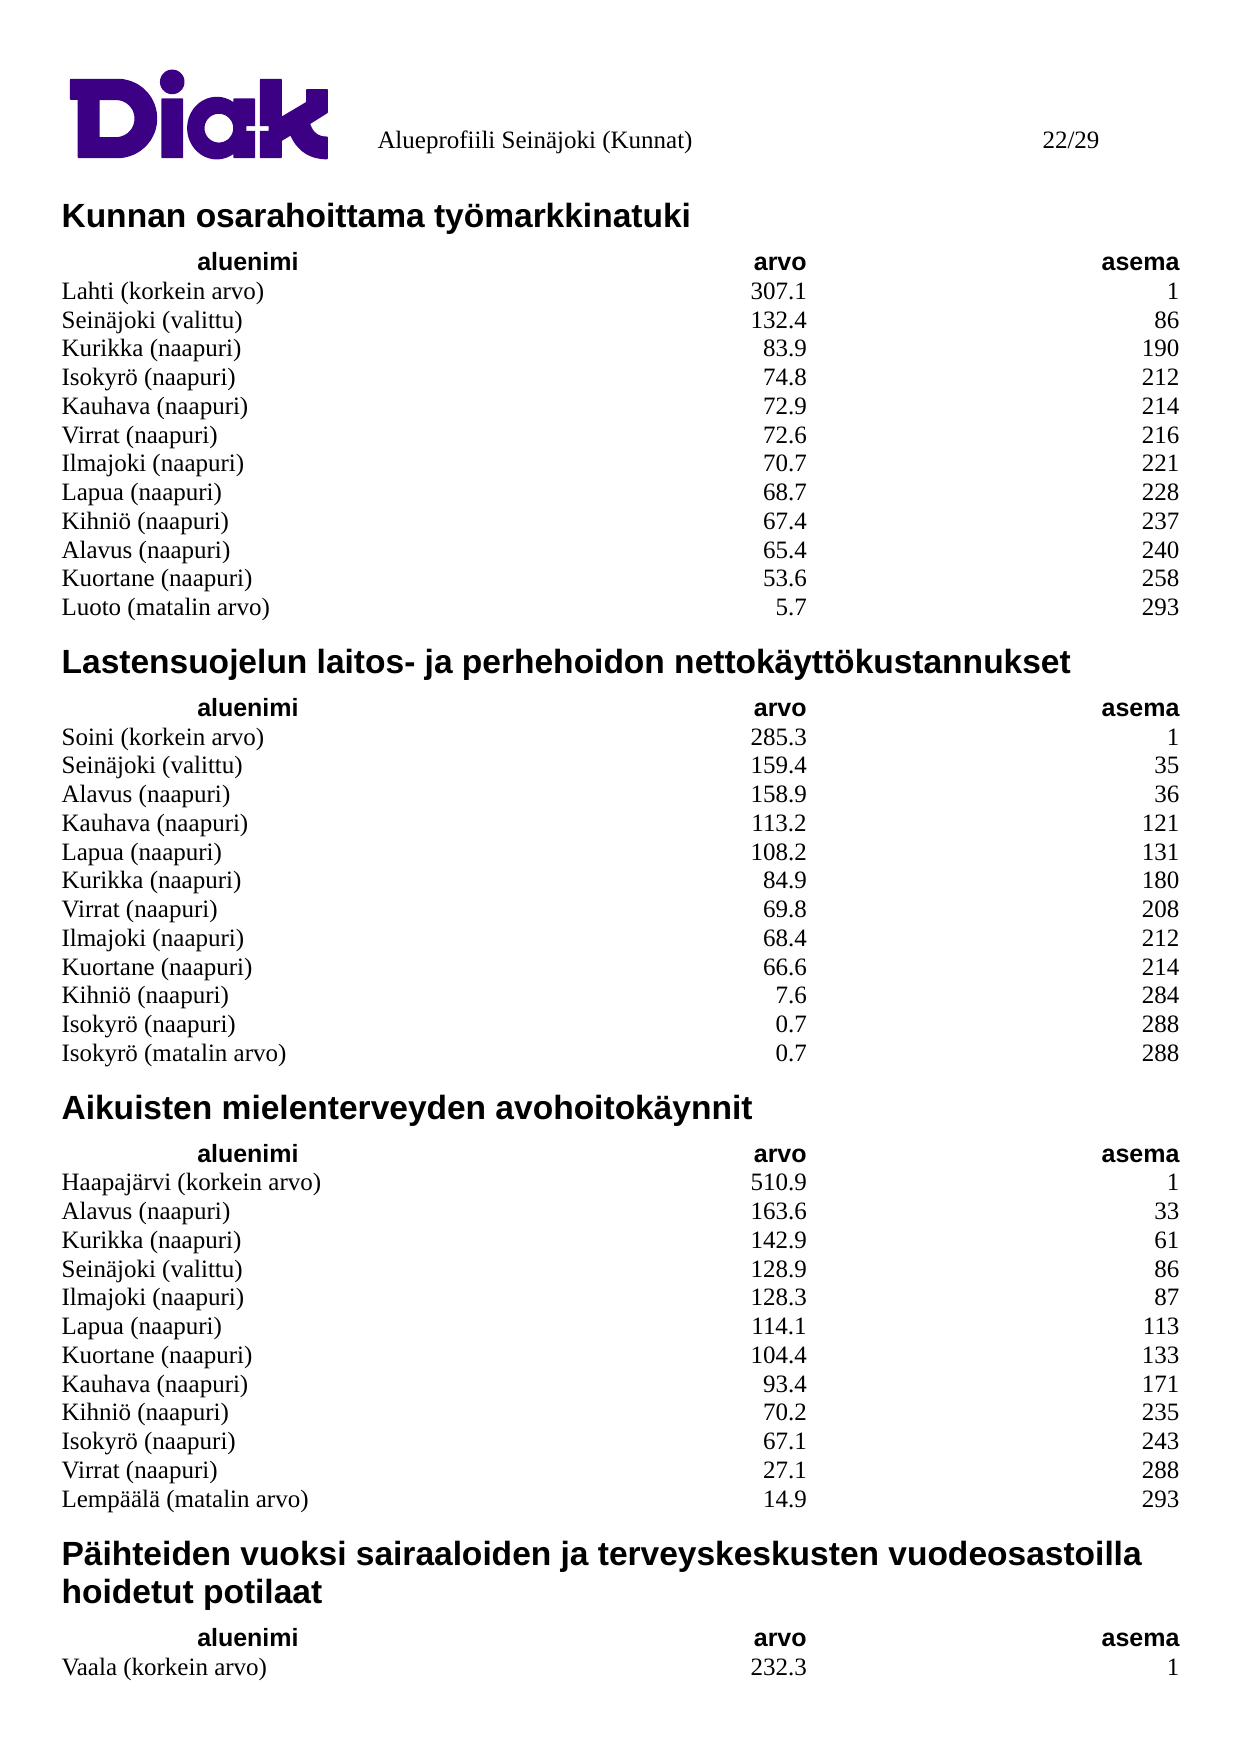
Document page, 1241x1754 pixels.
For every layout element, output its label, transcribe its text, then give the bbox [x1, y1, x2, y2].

table_cell Seinäjoki (valittu) [61, 751, 434, 779]
table_cell Haapajärvi (korkein arvo) [61, 1168, 434, 1196]
table_cell 510.9 [434, 1168, 806, 1196]
table_cell 163.6 [434, 1196, 806, 1225]
table_cell 221 [806, 449, 1179, 477]
table_header arvo [434, 247, 806, 276]
table_header arvo [434, 1623, 806, 1652]
subtitle Aikuisten mielenterveyden avohoitokäynnit [61, 1088, 1179, 1126]
table_cell 180 [806, 866, 1179, 894]
table_cell Luoto (matalin arvo) [61, 592, 434, 621]
table_cell Kihniö (naapuri) [61, 1398, 434, 1426]
table_cell 288 [806, 1038, 1179, 1067]
table_header asema [806, 1139, 1179, 1167]
table_header arvo [434, 1139, 806, 1167]
subtitle Lastensuojelun laitos- ja perhehoidon nettokäyttökustannukset [61, 642, 1179, 681]
table_cell 5.7 [434, 592, 806, 621]
table_cell 104.4 [434, 1340, 806, 1369]
table_cell 72.9 [434, 391, 806, 420]
table_cell Virrat (naapuri) [61, 420, 434, 448]
table_cell 0.7 [434, 1009, 806, 1038]
table_cell Kurikka (naapuri) [61, 866, 434, 894]
table_cell Kauhava (naapuri) [61, 808, 434, 837]
table_cell 33 [806, 1196, 1179, 1225]
table_cell Kurikka (naapuri) [61, 1225, 434, 1254]
table_cell 35 [806, 751, 1179, 779]
table_cell Kauhava (naapuri) [61, 391, 434, 420]
table_cell 128.9 [434, 1254, 806, 1282]
table_cell 284 [806, 981, 1179, 1009]
table_header aluenimi [61, 247, 434, 276]
table_cell 86 [806, 305, 1179, 333]
table_cell 128.3 [434, 1283, 806, 1311]
table_cell 190 [806, 334, 1179, 362]
table_cell Isokyrö (naapuri) [61, 1426, 434, 1455]
table_cell 307.1 [434, 276, 806, 305]
table_cell Lapua (naapuri) [61, 1311, 434, 1340]
table_cell 232.3 [434, 1652, 806, 1681]
table_cell 235 [806, 1398, 1179, 1426]
table_cell 288 [806, 1455, 1179, 1484]
table_cell 14.9 [434, 1484, 806, 1512]
table_cell 240 [806, 535, 1179, 563]
table_cell 258 [806, 564, 1179, 592]
table_header asema [806, 693, 1179, 722]
table_cell 70.7 [434, 449, 806, 477]
table_cell 93.4 [434, 1369, 806, 1397]
table_cell 67.1 [434, 1426, 806, 1455]
table_cell 86 [806, 1254, 1179, 1282]
table_cell Isokyrö (naapuri) [61, 362, 434, 391]
table_cell Ilmajoki (naapuri) [61, 449, 434, 477]
table_cell 243 [806, 1426, 1179, 1455]
table_cell 132.4 [434, 305, 806, 333]
table_cell 66.6 [434, 952, 806, 981]
subtitle Päihteiden vuoksi sairaaloiden ja terveyskeskusten vuodeosastoilla hoidetut potilaat [61, 1533, 1179, 1611]
subtitle Kunnan osarahoittama työmarkkinatuki [61, 196, 1179, 235]
table_cell 133 [806, 1340, 1179, 1369]
table_cell Kurikka (naapuri) [61, 334, 434, 362]
table_cell 72.6 [434, 420, 806, 448]
table_cell 208 [806, 894, 1179, 923]
table_cell 0.7 [434, 1038, 806, 1067]
table_cell Lahti (korkein arvo) [61, 276, 434, 305]
table_cell Kuortane (naapuri) [61, 952, 434, 981]
table_cell 293 [806, 592, 1179, 621]
table_cell 293 [806, 1484, 1179, 1512]
table_cell Kauhava (naapuri) [61, 1369, 434, 1397]
table_cell Soini (korkein arvo) [61, 722, 434, 751]
table_cell 65.4 [434, 535, 806, 563]
table_header asema [806, 1623, 1179, 1652]
table_cell Alavus (naapuri) [61, 1196, 434, 1225]
table_cell 1 [806, 722, 1179, 751]
table_cell 7.6 [434, 981, 806, 1009]
table_cell Isokyrö (naapuri) [61, 1009, 434, 1038]
table_cell 131 [806, 837, 1179, 866]
table_cell 216 [806, 420, 1179, 448]
table_header aluenimi [61, 1139, 434, 1167]
table_cell 87 [806, 1283, 1179, 1311]
table_cell 212 [806, 362, 1179, 391]
table_cell Lempäälä (matalin arvo) [61, 1484, 434, 1512]
table_cell 74.8 [434, 362, 806, 391]
table_cell 237 [806, 506, 1179, 535]
table_cell Isokyrö (matalin arvo) [61, 1038, 434, 1067]
table_cell 214 [806, 952, 1179, 981]
table_cell 69.8 [434, 894, 806, 923]
table_cell 142.9 [434, 1225, 806, 1254]
table_cell Vaala (korkein arvo) [61, 1652, 434, 1681]
table_cell 27.1 [434, 1455, 806, 1484]
table_cell Kihniö (naapuri) [61, 981, 434, 1009]
table_cell Lapua (naapuri) [61, 837, 434, 866]
table_cell 212 [806, 923, 1179, 952]
table_cell 36 [806, 779, 1179, 808]
table_cell Kihniö (naapuri) [61, 506, 434, 535]
table_cell 159.4 [434, 751, 806, 779]
table_cell 114.1 [434, 1311, 806, 1340]
table_cell 68.7 [434, 477, 806, 506]
table_header arvo [434, 693, 806, 722]
table_cell Kuortane (naapuri) [61, 1340, 434, 1369]
table_header aluenimi [61, 693, 434, 722]
table_cell 214 [806, 391, 1179, 420]
table_cell Seinäjoki (valittu) [61, 305, 434, 333]
table_cell Seinäjoki (valittu) [61, 1254, 434, 1282]
table_cell 113.2 [434, 808, 806, 837]
table_cell 108.2 [434, 837, 806, 866]
table_cell 113 [806, 1311, 1179, 1340]
table_header aluenimi [61, 1623, 434, 1652]
table_cell 53.6 [434, 564, 806, 592]
table_cell 61 [806, 1225, 1179, 1254]
table_cell 84.9 [434, 866, 806, 894]
table_cell 121 [806, 808, 1179, 837]
table_cell Virrat (naapuri) [61, 1455, 434, 1484]
table_cell 228 [806, 477, 1179, 506]
table_cell 288 [806, 1009, 1179, 1038]
table_cell Kuortane (naapuri) [61, 564, 434, 592]
table_cell Virrat (naapuri) [61, 894, 434, 923]
table_cell 1 [806, 276, 1179, 305]
table_cell 67.4 [434, 506, 806, 535]
table_header asema [806, 247, 1179, 276]
table_cell Alavus (naapuri) [61, 779, 434, 808]
table_cell 158.9 [434, 779, 806, 808]
table_cell Lapua (naapuri) [61, 477, 434, 506]
table_cell 171 [806, 1369, 1179, 1397]
table_cell 285.3 [434, 722, 806, 751]
table_cell 83.9 [434, 334, 806, 362]
table_cell Alavus (naapuri) [61, 535, 434, 563]
table_cell 68.4 [434, 923, 806, 952]
table_cell 1 [806, 1652, 1179, 1681]
table_cell 70.2 [434, 1398, 806, 1426]
table_cell Ilmajoki (naapuri) [61, 923, 434, 952]
table_cell Ilmajoki (naapuri) [61, 1283, 434, 1311]
table_cell 1 [806, 1168, 1179, 1196]
